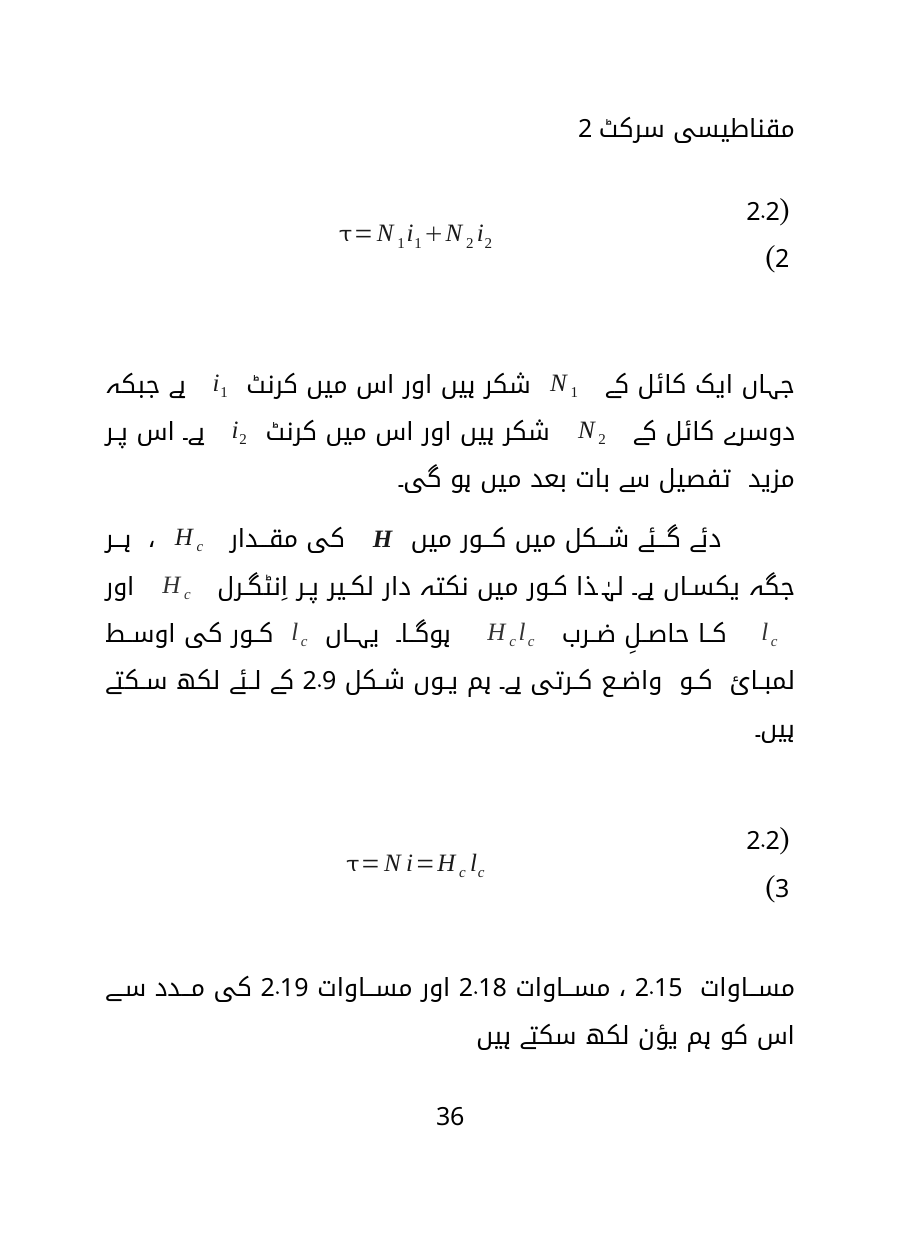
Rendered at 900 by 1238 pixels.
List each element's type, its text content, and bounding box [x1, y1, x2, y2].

text دئے گئے شکل میں کور میں کی مقدار ، ہر جگہ یکساں ہے۔ لہٰذا کور میں نکتہ دار لکیر پر اِنٹگرل اور کا حاصلِ ضرب ہوگا۔ یہاںکور کی اوسط لمبائ کو واضع کرتی ہے۔ ہم یوں شکل 2.9 کے لئے لکھ سکتے ہیں۔ [105, 516, 795, 753]
table_header (2.22) [718, 183, 795, 301]
text مساوات 2.15 ، مساوات 2.18 اور مساوات 2.19 کی مدد سے اس کو ہم یؤن لکھ سکتے ہیں [105, 964, 795, 1059]
table_header [105, 812, 718, 931]
table_header (2.23) [718, 812, 795, 931]
table_header [105, 183, 718, 301]
text جہاں ایک کائل کے شکر ہیں اور اس میں کرنٹ ہے جبکہ دوسرے کائل کے شکر ہیں اور اس میں کرنٹ ہے۔ اس پر مزید تفصیل سے بات بعد میں ہو گی۔ [105, 361, 795, 503]
